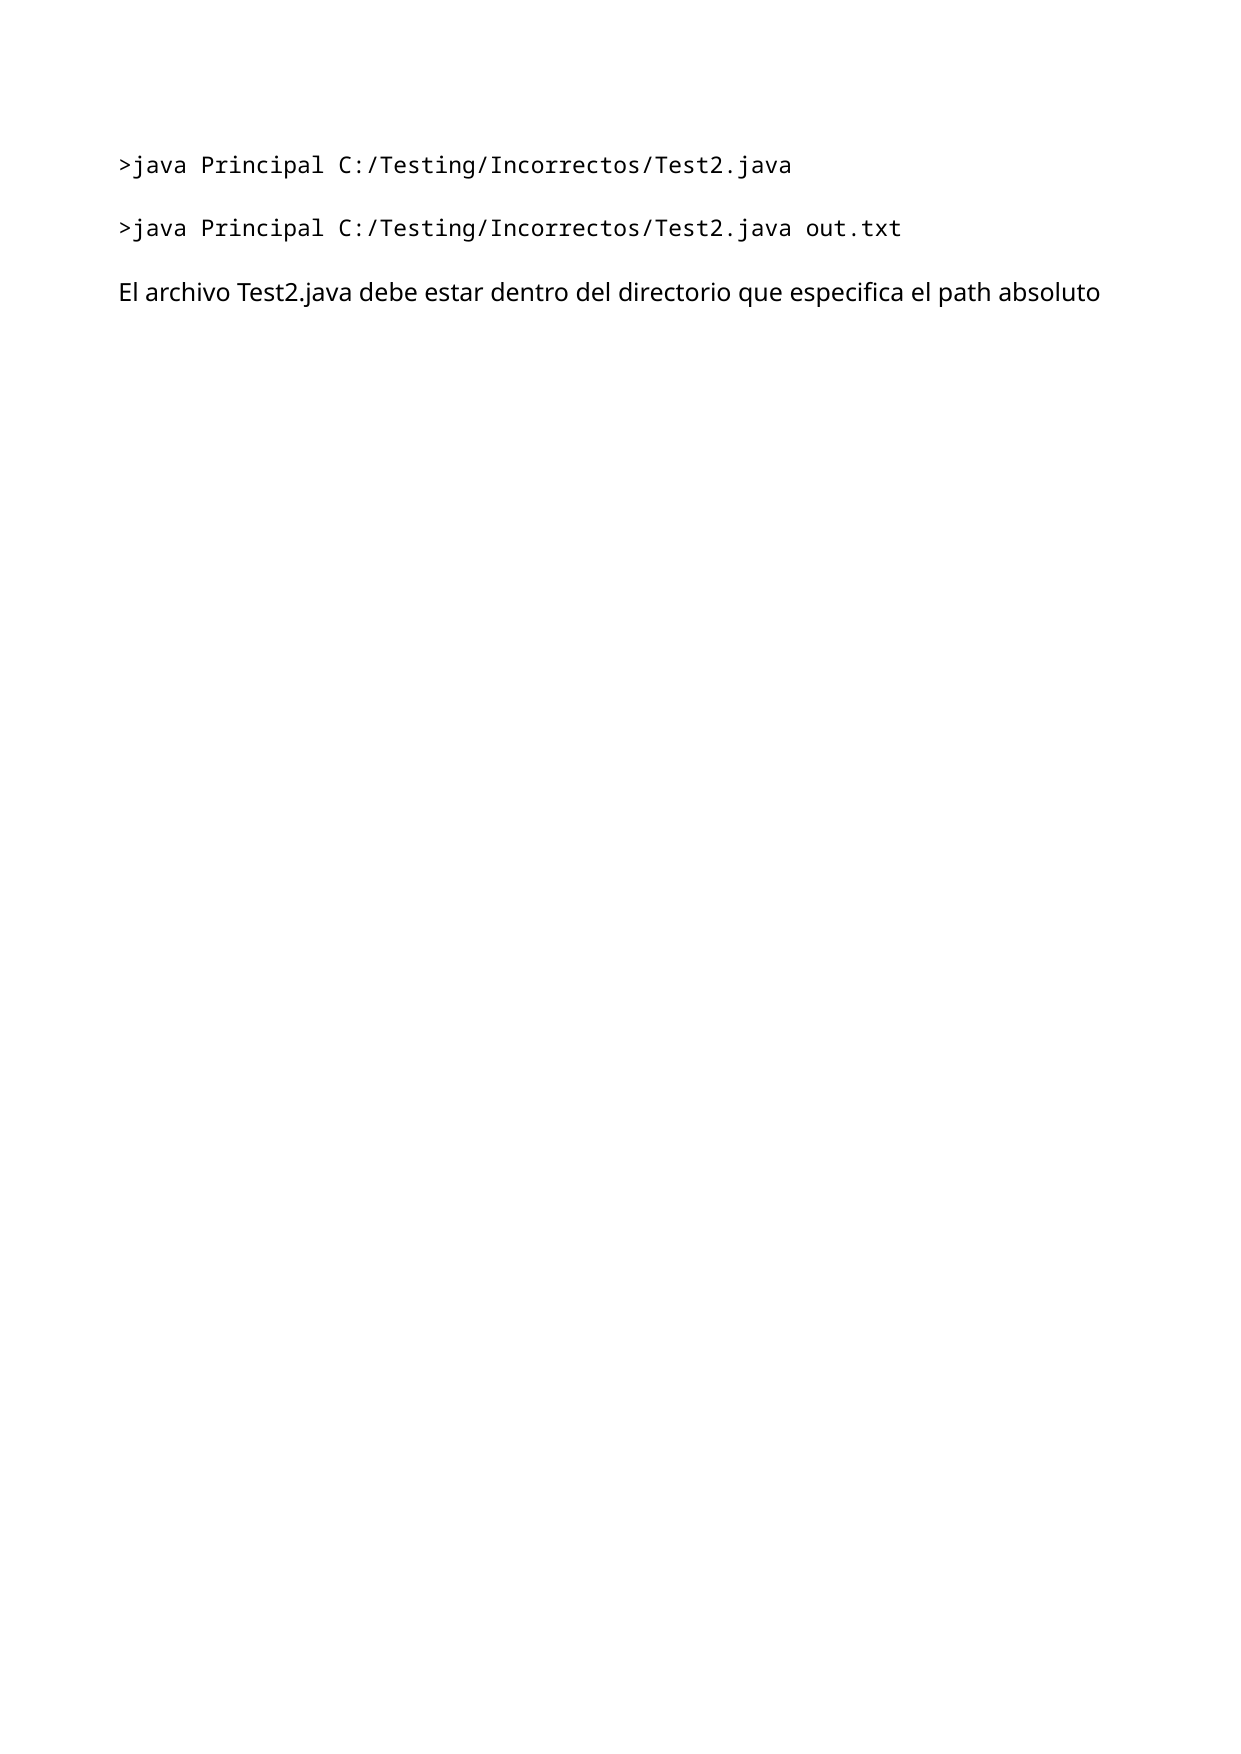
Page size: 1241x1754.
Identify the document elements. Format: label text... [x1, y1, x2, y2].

subtitle >java Principal C:/Testing/Incorrectos/Test2.java out.txt [118, 212, 1122, 243]
subtitle El archivo Test2.java debe estar dentro del directorio que especifica el path absoluto [118, 274, 1122, 308]
subtitle >java Principal C:/Testing/Incorrectos/Test2.java [118, 149, 1122, 181]
